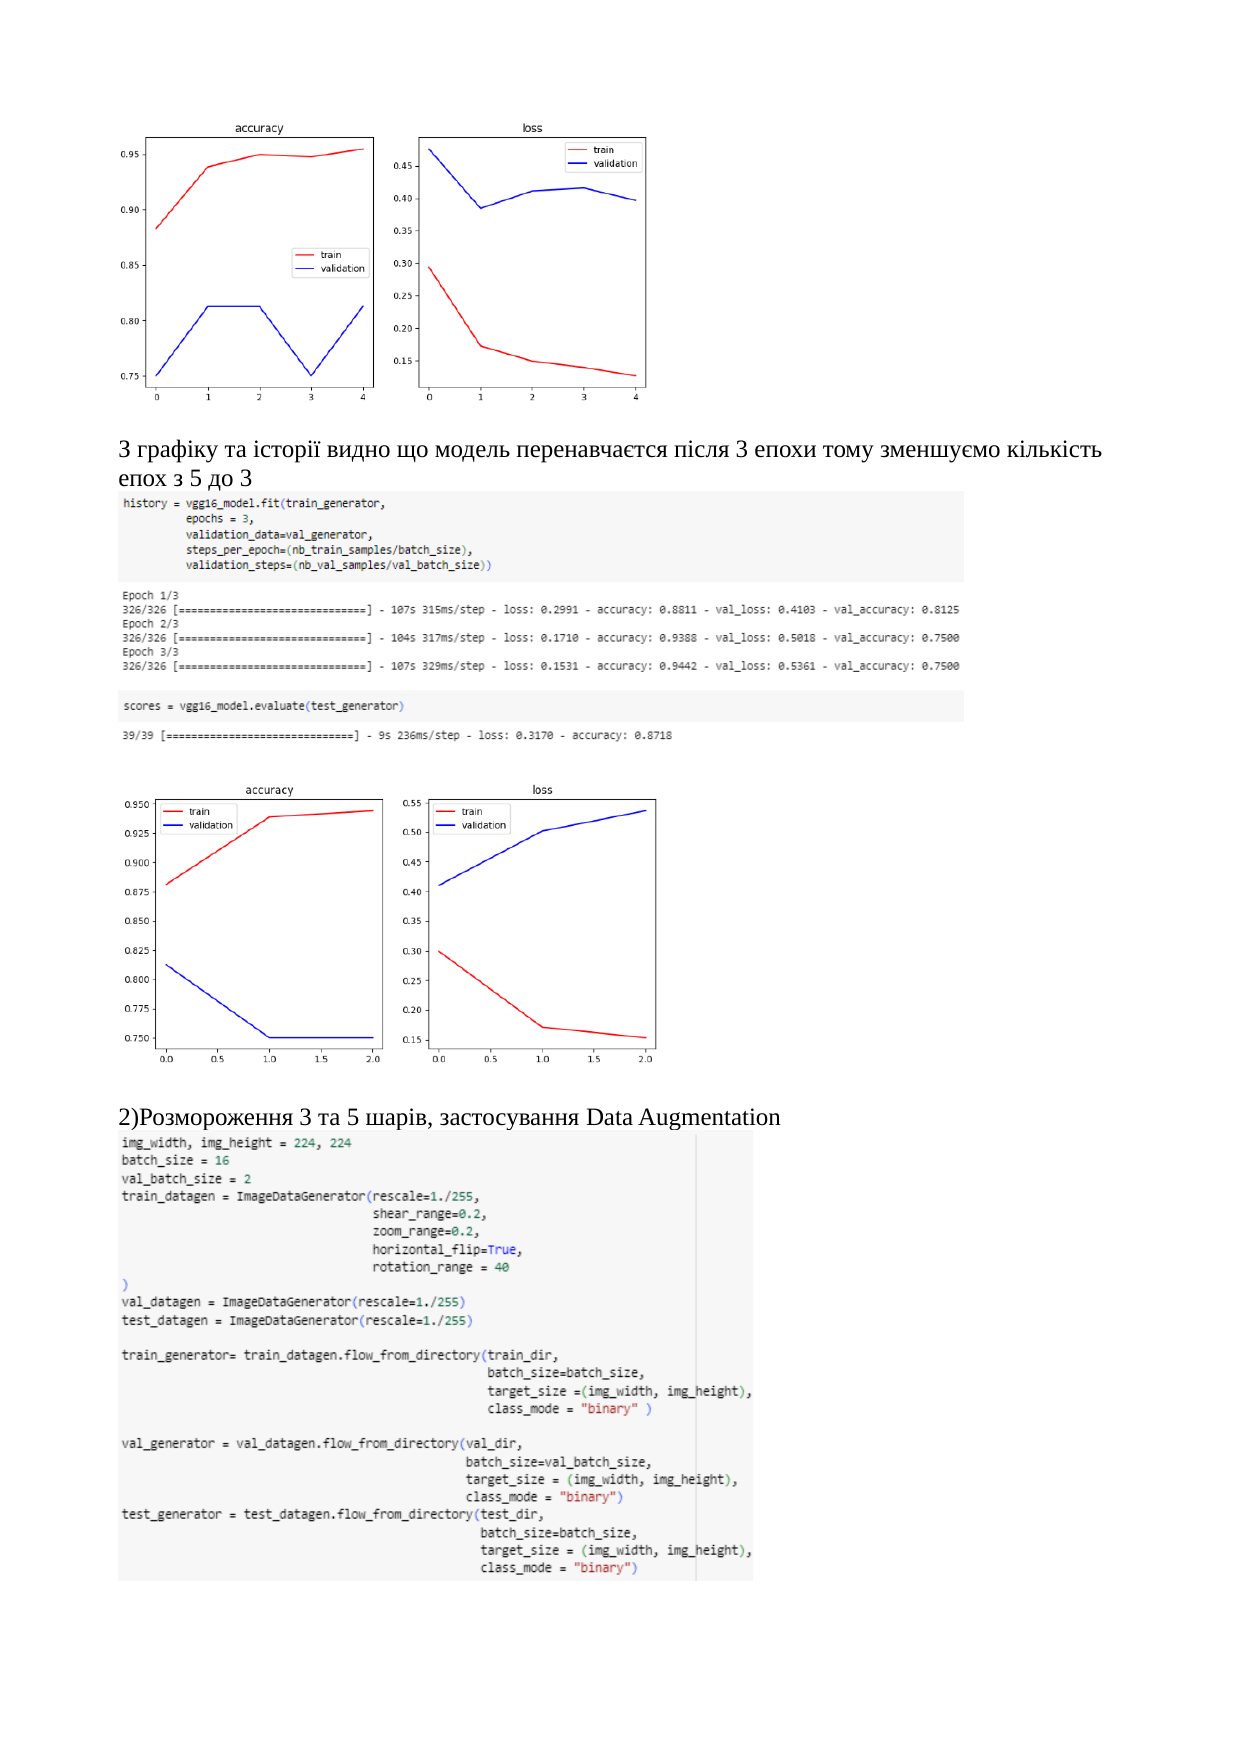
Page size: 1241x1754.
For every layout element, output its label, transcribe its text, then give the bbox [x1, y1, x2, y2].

picture [118, 491, 964, 750]
picture [118, 118, 649, 406]
text 2)Розмороження 3 та 5 шарів, застосування Data Augmentation [118, 1102, 1122, 1131]
text З графіку та історії видно що модель перенавчаєтся після 3 епохи тому зменшуємо кількість епох з 5 до 3 [118, 434, 1122, 491]
picture [118, 778, 660, 1074]
picture [118, 1130, 754, 1581]
